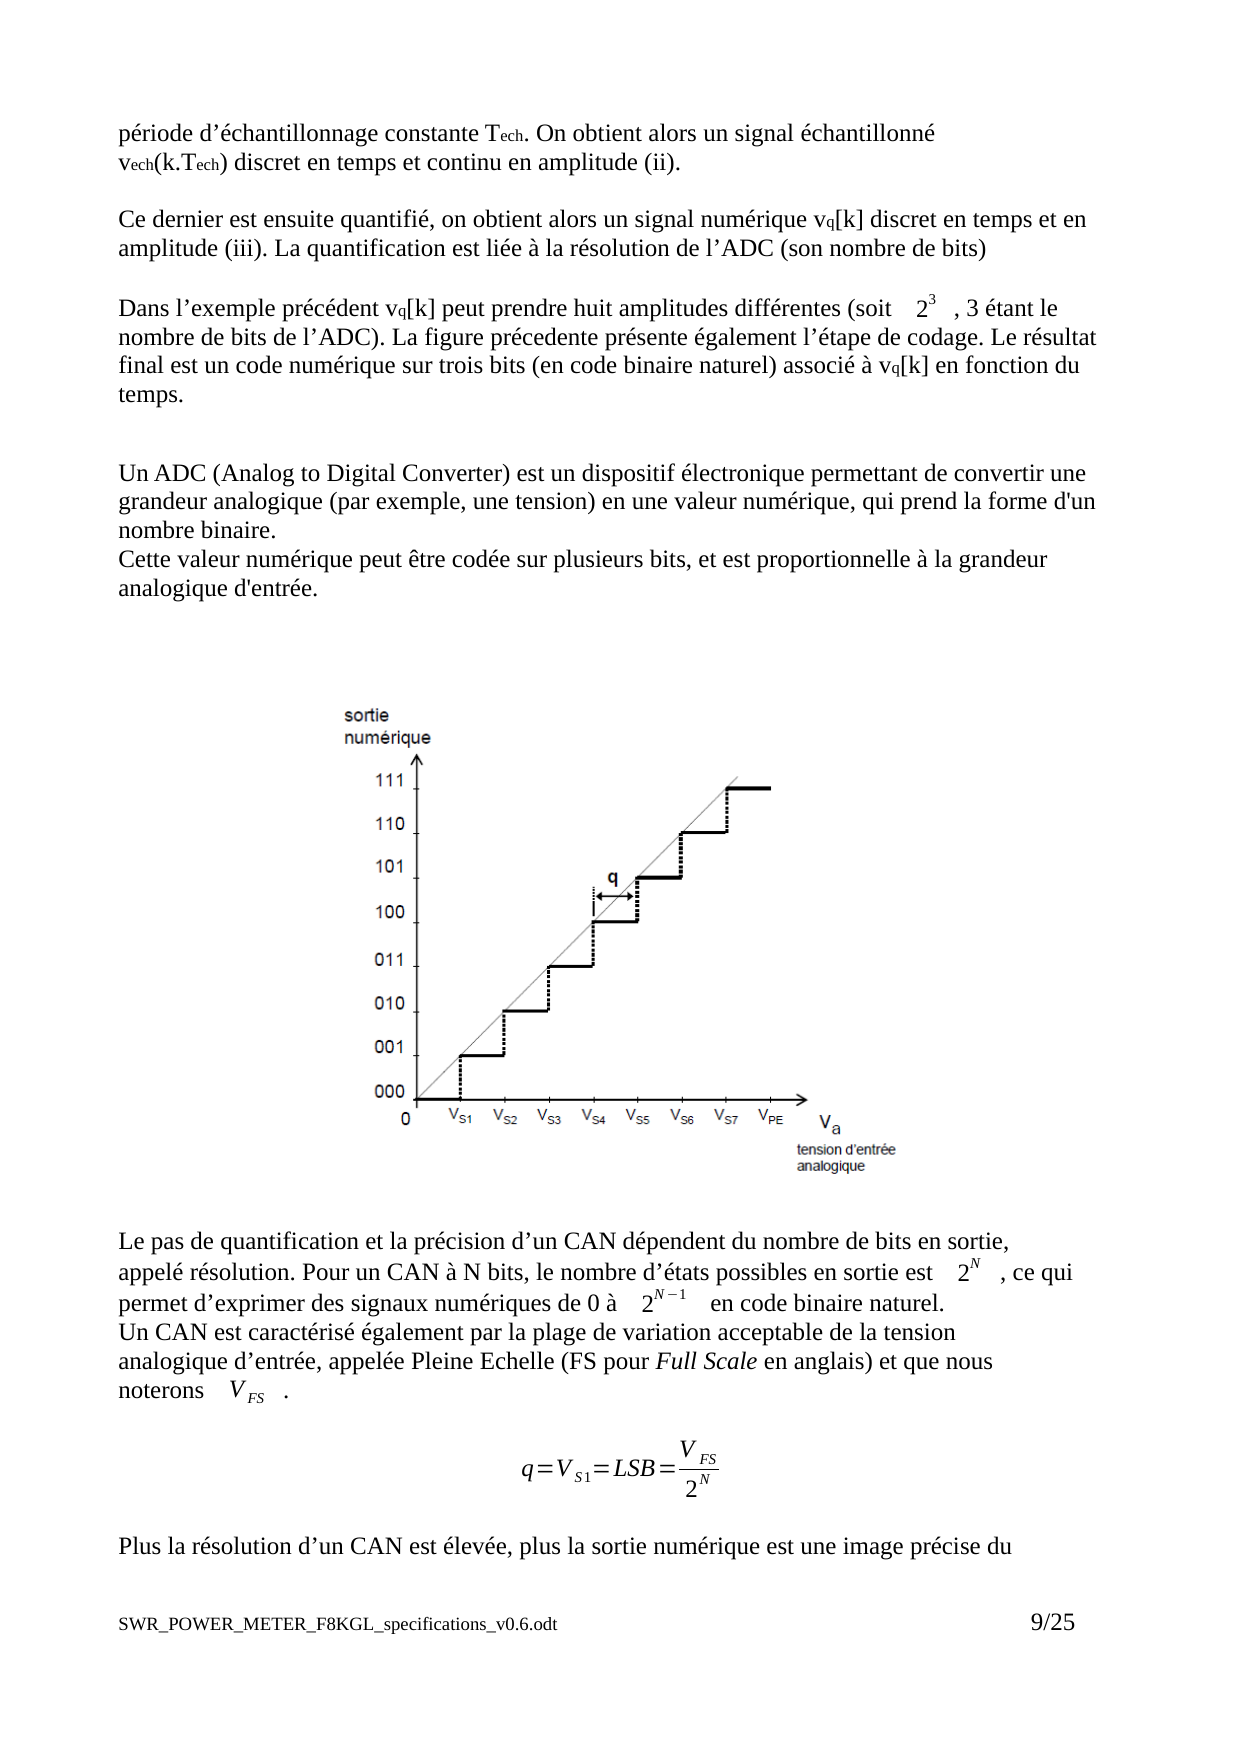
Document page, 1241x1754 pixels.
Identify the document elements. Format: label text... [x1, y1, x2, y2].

text vech(k.Tech) discret en temps et continu en amplitude (ii). [118, 147, 1122, 176]
text Dans l’exemple précédent vq[k] peut prendre huit amplitudes différentes (soit , 3 étant le nombre de bits de l’ADC). La figure précedente présente également l’étape de codage. Le résultat final est un code numérique sur trois bits (en code binaire naturel) associé à vq[k] en fonction du temps. [118, 291, 1122, 408]
text appelé résolution. Pour un CAN à N bits, le nombre d’états possibles en sortie est , ce qui [118, 1255, 1122, 1286]
text analogique d’entrée, appelée Pleine Echelle (FS pour Full Scale en anglais) et que nous [118, 1346, 1122, 1375]
text Ce dernier est ensuite quantifié, on obtient alors un signal numérique vq[k] discret en temps et en amplitude (iii). La quantification est liée à la résolution de l’ADC (son nombre de bits) [118, 204, 1122, 262]
text permet d’exprimer des signaux numériques de 0 à en code binaire naturel. [118, 1286, 1122, 1317]
picture [325, 687, 915, 1186]
text période d’échantillonnage constante Tech. On obtient alors un signal échantillonné [118, 118, 1122, 147]
text noterons . [118, 1375, 1122, 1407]
text Cette valeur numérique peut être codée sur plusieurs bits, et est proportionnelle à la grandeur analogique d'entrée. [118, 544, 1122, 601]
text Plus la résolution d’un CAN est élevée, plus la sortie numérique est une image précise du [118, 1531, 1122, 1560]
text Un ADC (Analog to Digital Converter) est un dispositif électronique permettant de convertir une grandeur analogique (par exemple, une tension) en une valeur numérique, qui prend la forme d'un nombre binaire. [118, 458, 1122, 544]
text Un CAN est caractérisé également par la plage de variation acceptable de la tension [118, 1317, 1122, 1346]
text Le pas de quantification et la précision d’un CAN dépendent du nombre de bits en sortie, [118, 1226, 1122, 1255]
